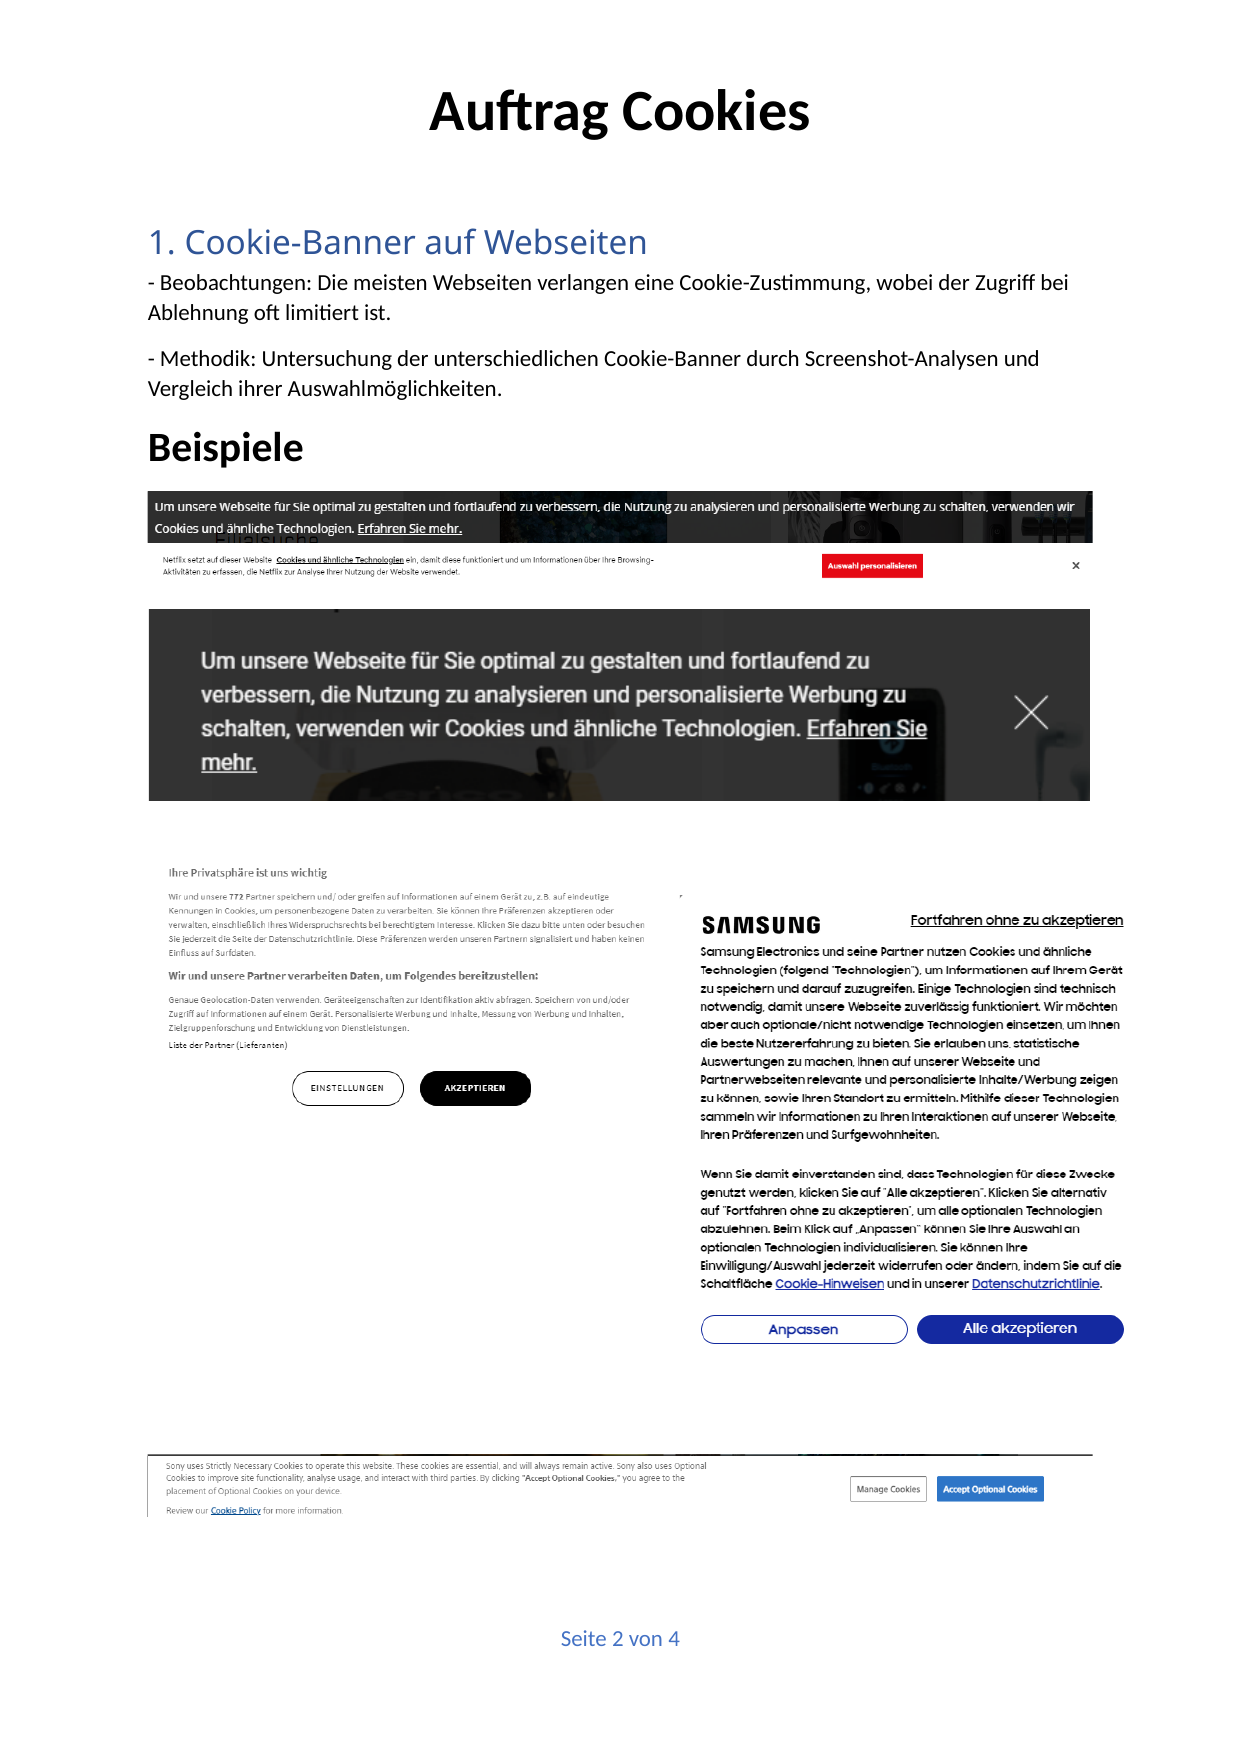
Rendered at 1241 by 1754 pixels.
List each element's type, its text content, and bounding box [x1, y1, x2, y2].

text Beispiele [148, 421, 1093, 471]
text - Methodik: Untersuchung der unterschiedlichen Cookie-Banner durch Screenshot-Analysen und Vergleich ihrer Auswahlmöglichkeiten. [148, 344, 1093, 402]
text - Beobachtungen: Die meisten Webseiten verlangen eine Cookie-Zustimmung, wobei der Zugriff bei Ablehnung oft limitiert ist. [148, 268, 1093, 326]
subtitle 1. Cookie-Banner auf Webseiten [148, 219, 1093, 264]
